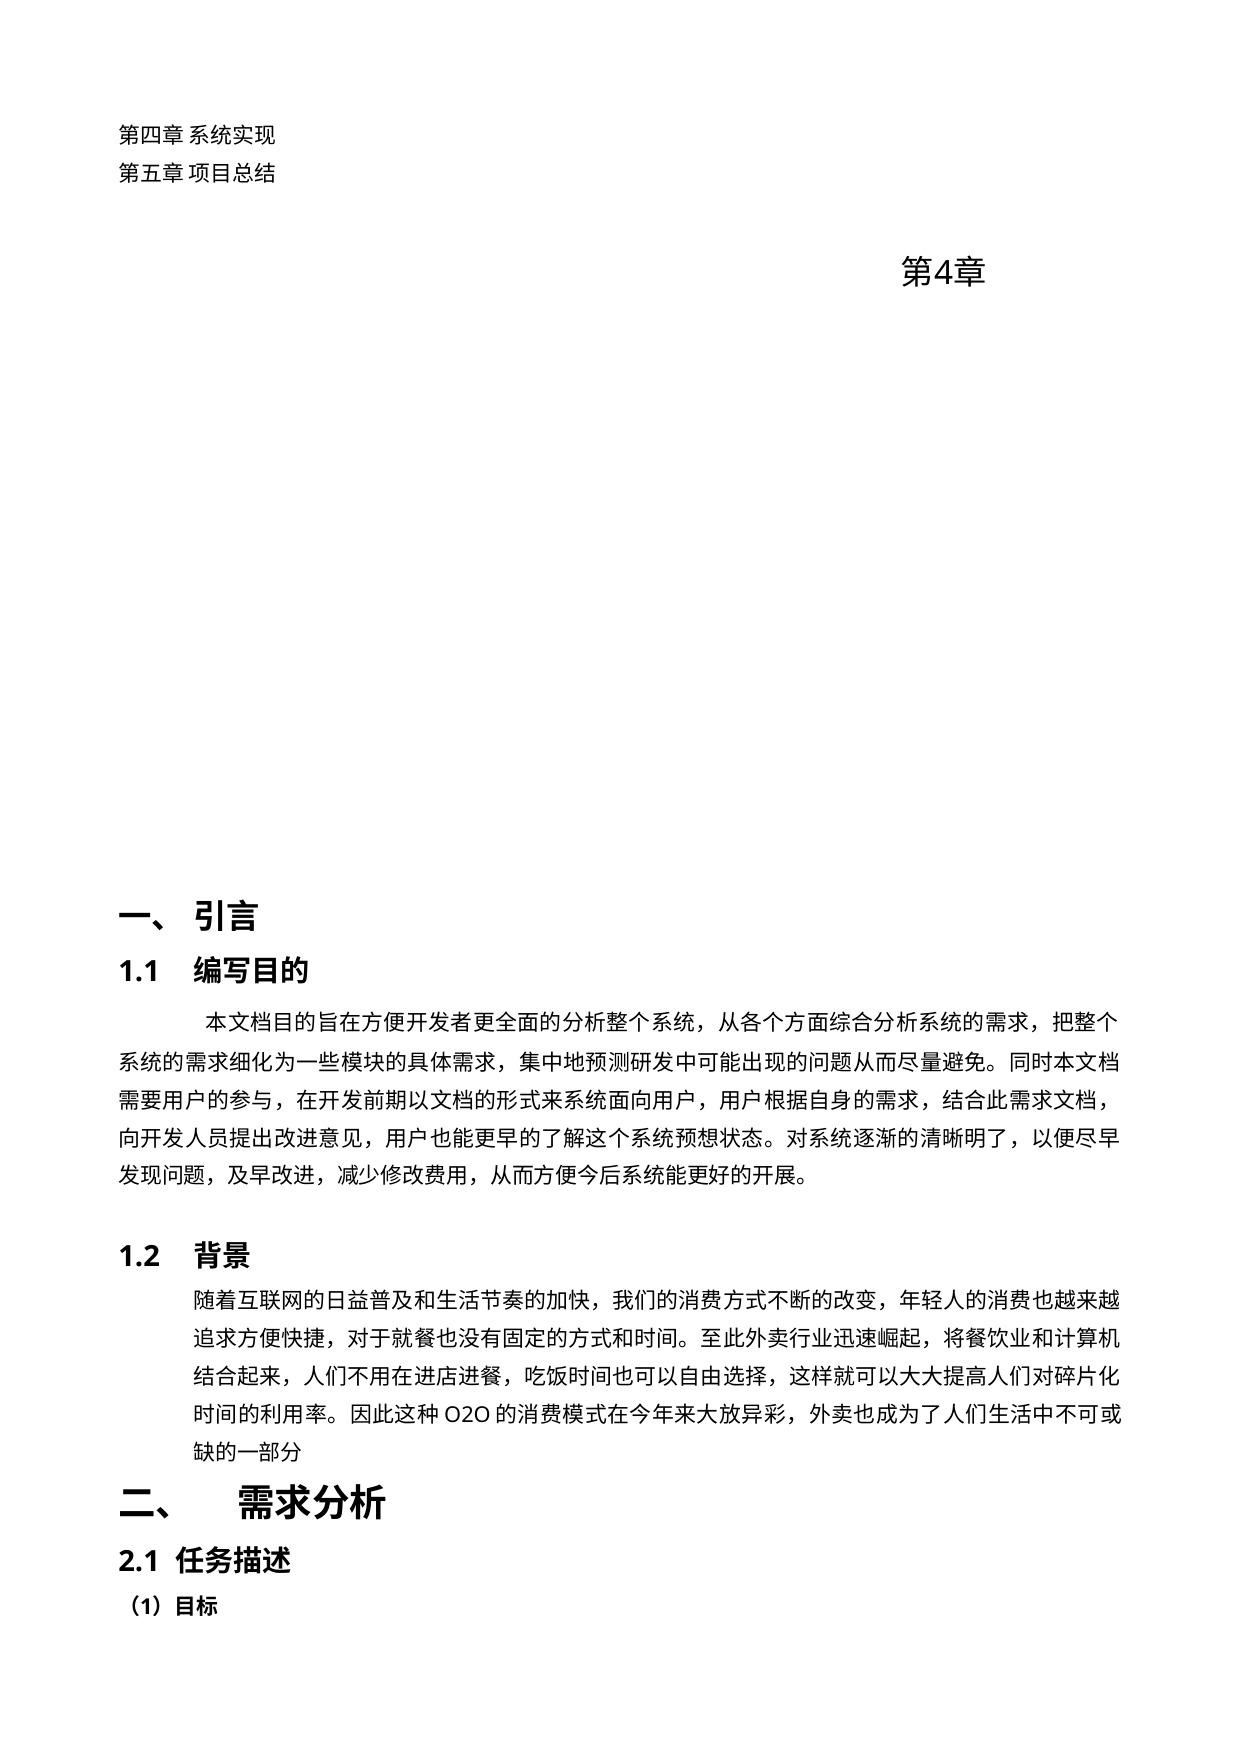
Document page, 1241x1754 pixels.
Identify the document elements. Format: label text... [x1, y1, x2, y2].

text （1）目标 [118, 1589, 1122, 1620]
list 背景 [118, 1232, 1122, 1274]
text 2.1 任务描述 [118, 1538, 1122, 1580]
text 随着互联网的日益普及和生活节奏的加快，我们的消费方式不断的改变，年轻人的消费也越来越追求方便快捷，对于就餐也没有固定的方式和时间。至此外卖行业迅速崛起，将餐饮业和计算机结合起来，人们不用在进店进餐，吃饭时间也可以自由选择，这样就可以大大提高人们对碎片化时间的利用率。因此这种O2O的消费模式在今年来大放异彩，外卖也成为了人们生活中不可或缺的一部分 [193, 1283, 1122, 1466]
text 第五章 项目总结 [118, 156, 1122, 188]
list 编写目的 [118, 948, 1122, 990]
list 引言 [118, 890, 1122, 938]
text 第四章 系统实现 [118, 118, 1122, 150]
text 本文档目的旨在方便开发者更全面的分析整个系统，从各个方面综合分析系统的需求，把整个系统的需求细化为一些模块的具体需求，集中地预测研发中可能出现的问题从而尽量避免。同时本文档需要用户的参与，在开发前期以文档的形式来系统面向用户，用户根据自身的需求，结合此需求文档，向开发人员提出改进意见，用户也能更早的了解这个系统预想状态。对系统逐渐的清晰明了，以便尽早发现问题，及早改进，减少修改费用，从而方便今后系统能更好的开展。 [118, 999, 1122, 1190]
list 需求分析 [118, 1473, 1122, 1527]
